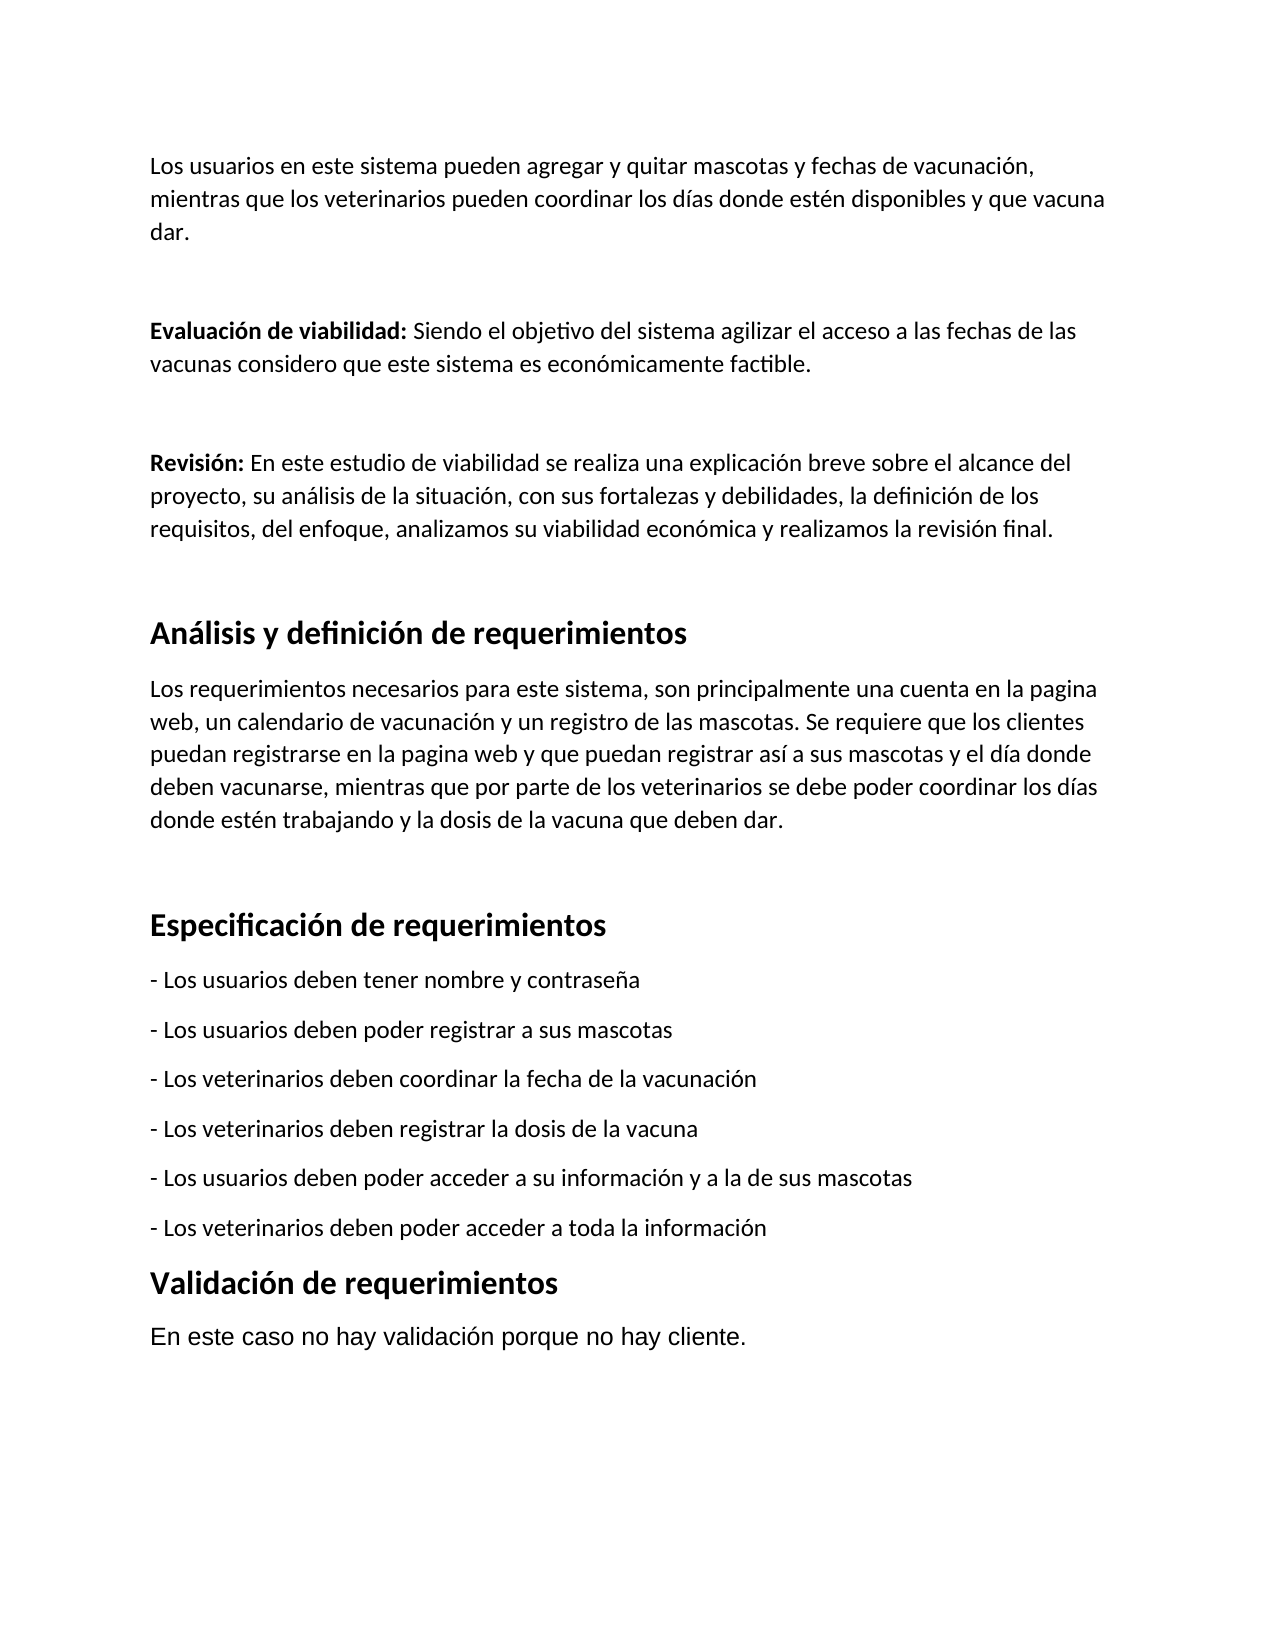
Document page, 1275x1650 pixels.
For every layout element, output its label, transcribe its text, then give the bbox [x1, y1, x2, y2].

text Evaluación de viabilidad: Siendo el objetivo del sistema agilizar el acceso a las fechas de las vacunas considero que este sistema es económicamente factible. [150, 315, 1125, 378]
text - Los veterinarios deben registrar la dosis de la vacuna [150, 1113, 1125, 1143]
text Los usuarios en este sistema pueden agregar y quitar mascotas y fechas de vacunación, mientras que los veterinarios pueden coordinar los días donde estén disponibles y que vacuna dar. [150, 150, 1125, 246]
text - Los usuarios deben poder registrar a sus mascotas [150, 1014, 1125, 1044]
text Análisis y definición de requerimientos [150, 612, 1125, 653]
text Los requerimientos necesarios para este sistema, son principalmente una cuenta en la pagina web, un calendario de vacunación y un registro de las mascotas. Se requiere que los clientes puedan registrarse en la pagina web y que puedan registrar así a sus mascotas y el día donde deben vacunarse, mientras que por parte de los veterinarios se debe poder coordinar los días donde estén trabajando y la dosis de la vacuna que deben dar. [150, 673, 1125, 835]
text Validación de requerimientos [150, 1262, 1125, 1302]
text - Los veterinarios deben coordinar la fecha de la vacunación [150, 1063, 1125, 1094]
text En este caso no hay validación porque no hay cliente. [150, 1322, 1125, 1351]
text - Los veterinarios deben poder acceder a toda la información [150, 1212, 1125, 1243]
text Revisión: En este estudio de viabilidad se realiza una explicación breve sobre el alcance del proyecto, su análisis de la situación, con sus fortalezas y debilidades, la definición de los requisitos, del enfoque, analizamos su viabilidad económica y realizamos la revisión final. [150, 447, 1125, 543]
text - Los usuarios deben poder acceder a su información y a la de sus mascotas [150, 1162, 1125, 1193]
text Especificación de requerimientos [150, 903, 1125, 944]
text - Los usuarios deben tener nombre y contraseña [150, 964, 1125, 995]
